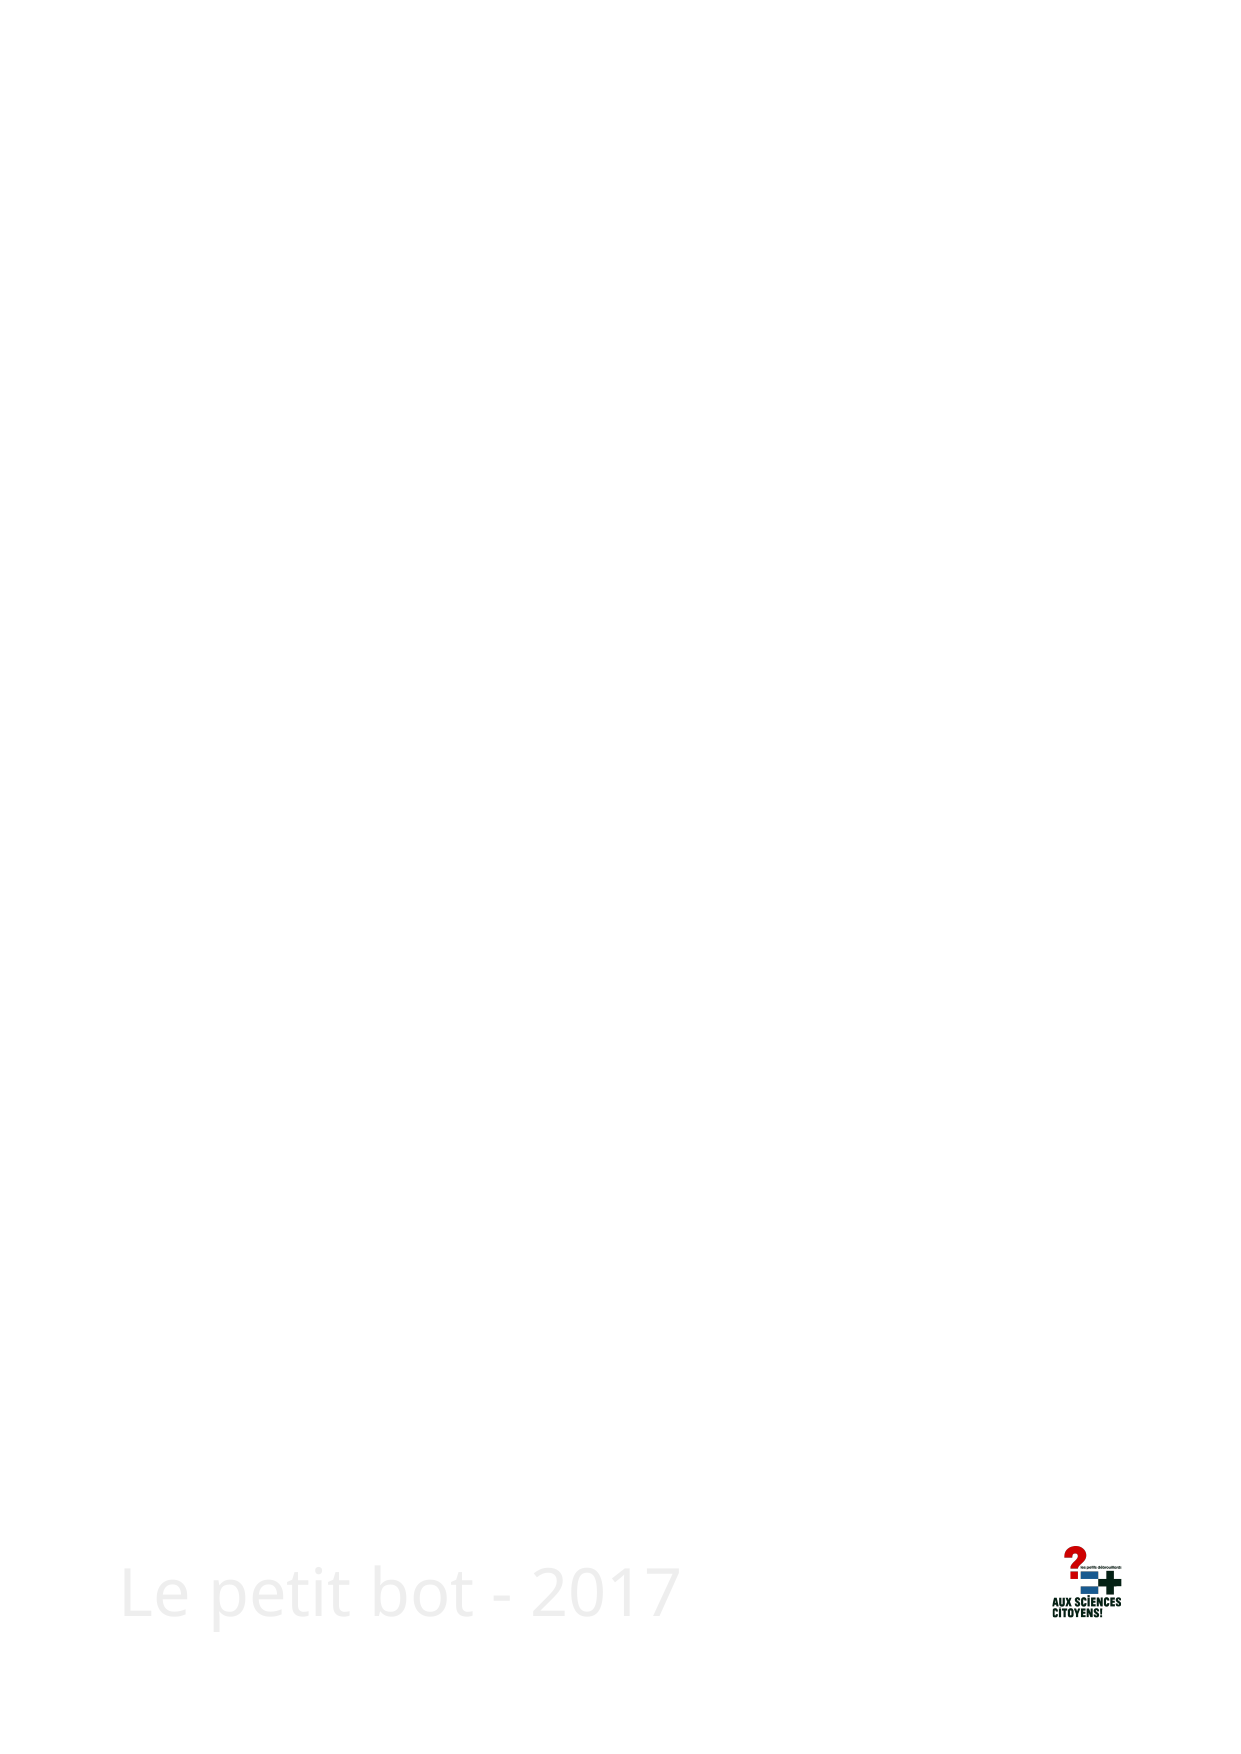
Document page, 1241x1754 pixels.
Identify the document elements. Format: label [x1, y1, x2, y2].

picture [1052, 1546, 1122, 1618]
